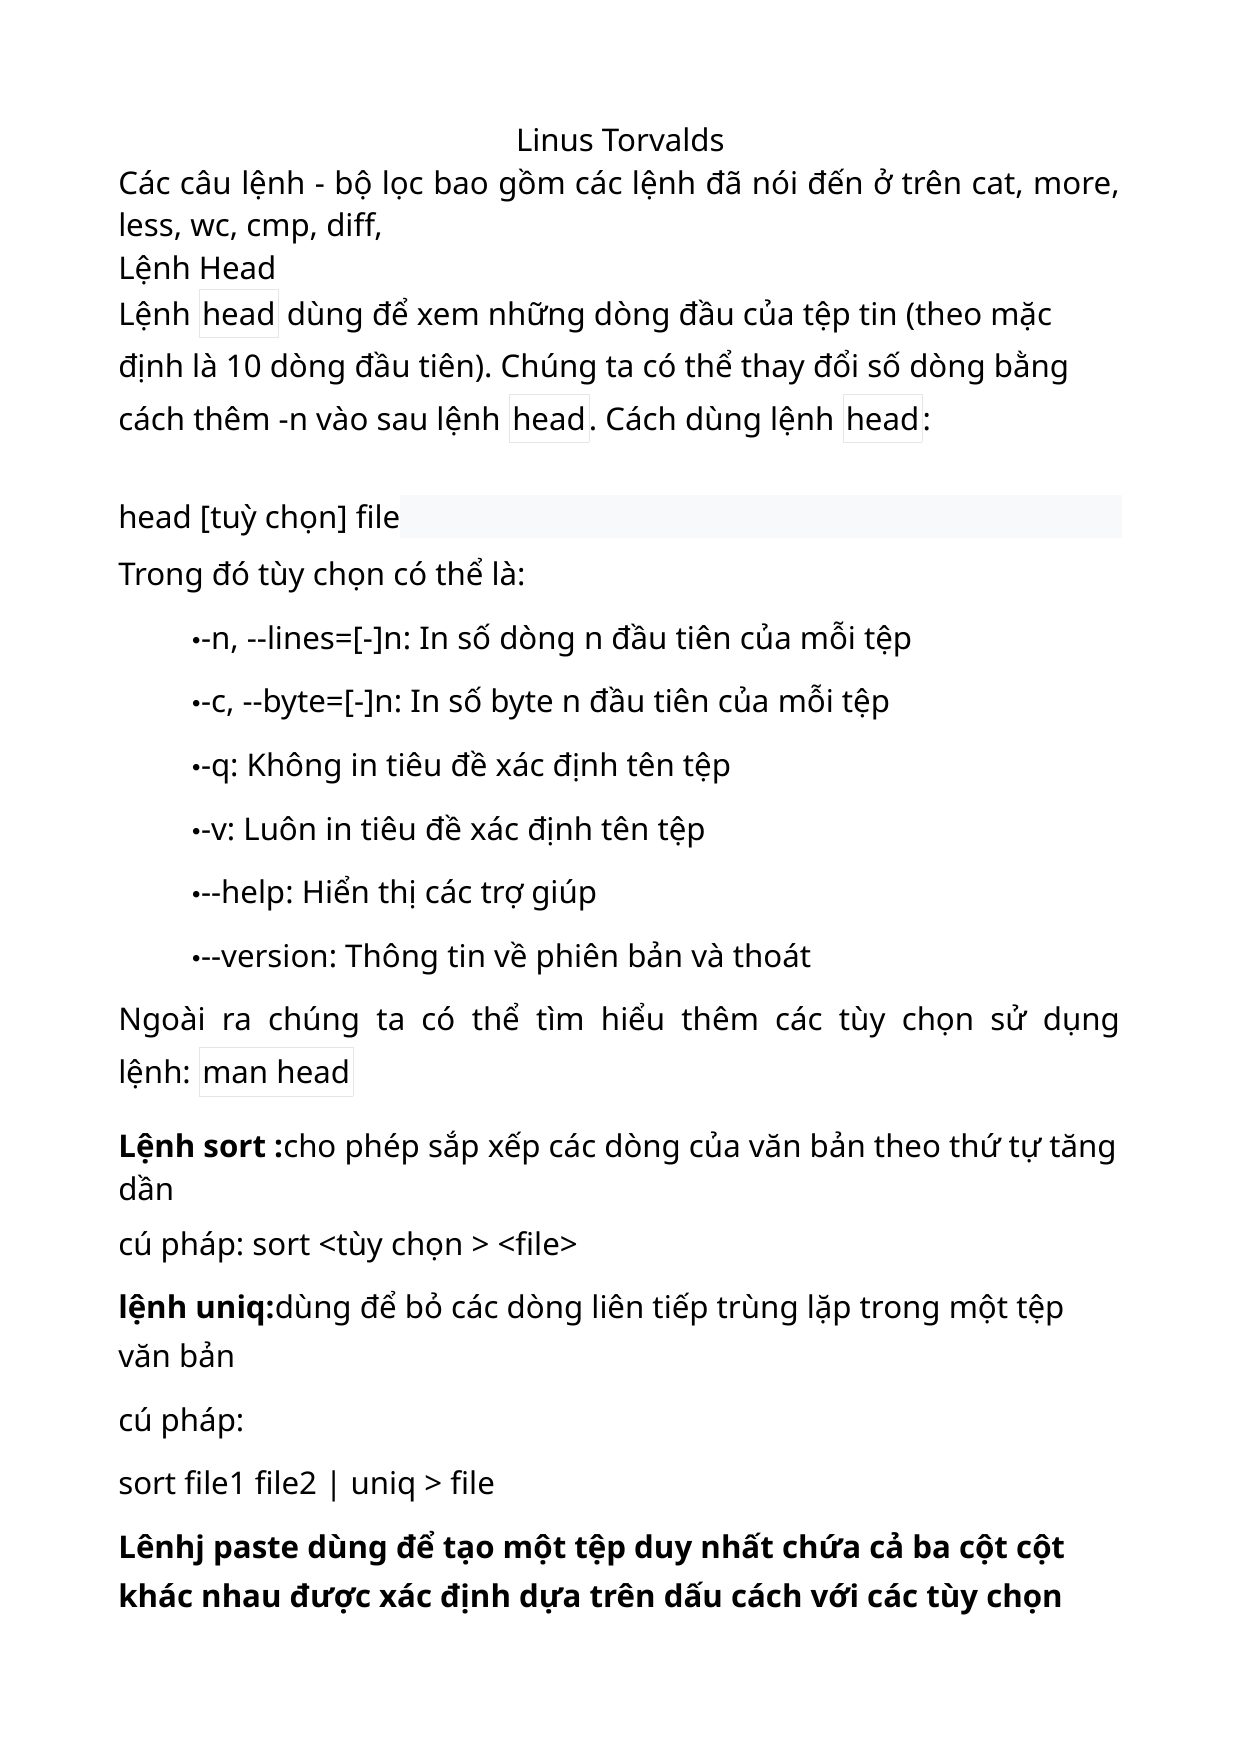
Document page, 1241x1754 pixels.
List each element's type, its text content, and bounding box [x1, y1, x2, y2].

list --help: Hiển thị các trợ giúp [118, 870, 1122, 913]
text Lệnh Head [118, 246, 1122, 288]
text Lênhj paste dùng để tạo một tệp duy nhất chứa cả ba cột cột khác nhau được xác định dựa trên dấu cách với các tùy chọn [118, 1525, 1122, 1616]
text Trong đó tùy chọn có thể là: [118, 552, 1122, 595]
list -c, --byte=[-]n: In số byte n đầu tiên của mỗi tệp [118, 679, 1122, 722]
subtitle Lệnh sort :cho phép sắp xếp các dòng của văn bản theo thứ tự tăng dần [118, 1124, 1122, 1209]
list -q: Không in tiêu đề xác định tên tệp [118, 743, 1122, 786]
text sort file1 file2 | uniq > file [118, 1461, 1122, 1504]
text Ngoài ra chúng ta có thể tìm hiểu thêm các tùy chọn sử dụng lệnh: man head [118, 997, 1122, 1096]
text cú pháp: [118, 1398, 1122, 1440]
text head [tuỳ chọn] file [118, 495, 1122, 538]
text Lệnh head dùng để xem những dòng đầu của tệp tin (theo mặc định là 10 dòng đầu tiên). Chúng ta có thể thay đổi số dòng bằng cách thêm -n vào sau lệnh head. Cách dùng lệnh head: [118, 288, 1122, 442]
text Linus Torvalds [118, 118, 1122, 161]
list -n, --lines=[-]n: In số dòng n đầu tiên của mỗi tệp [118, 616, 1122, 658]
list --version: Thông tin về phiên bản và thoát [118, 934, 1122, 976]
list -v: Luôn in tiêu đề xác định tên tệp [118, 807, 1122, 849]
text lệnh uniq:dùng để bỏ các dòng liên tiếp trùng lặp trong một tệp văn bản [118, 1285, 1122, 1377]
text cú pháp: sort <tùy chọn > <file> [118, 1222, 1122, 1264]
text Các câu lệnh - bộ lọc bao gồm các lệnh đã nói đến ở trên cat, more, less, wc, cmp, diff, [118, 161, 1122, 246]
